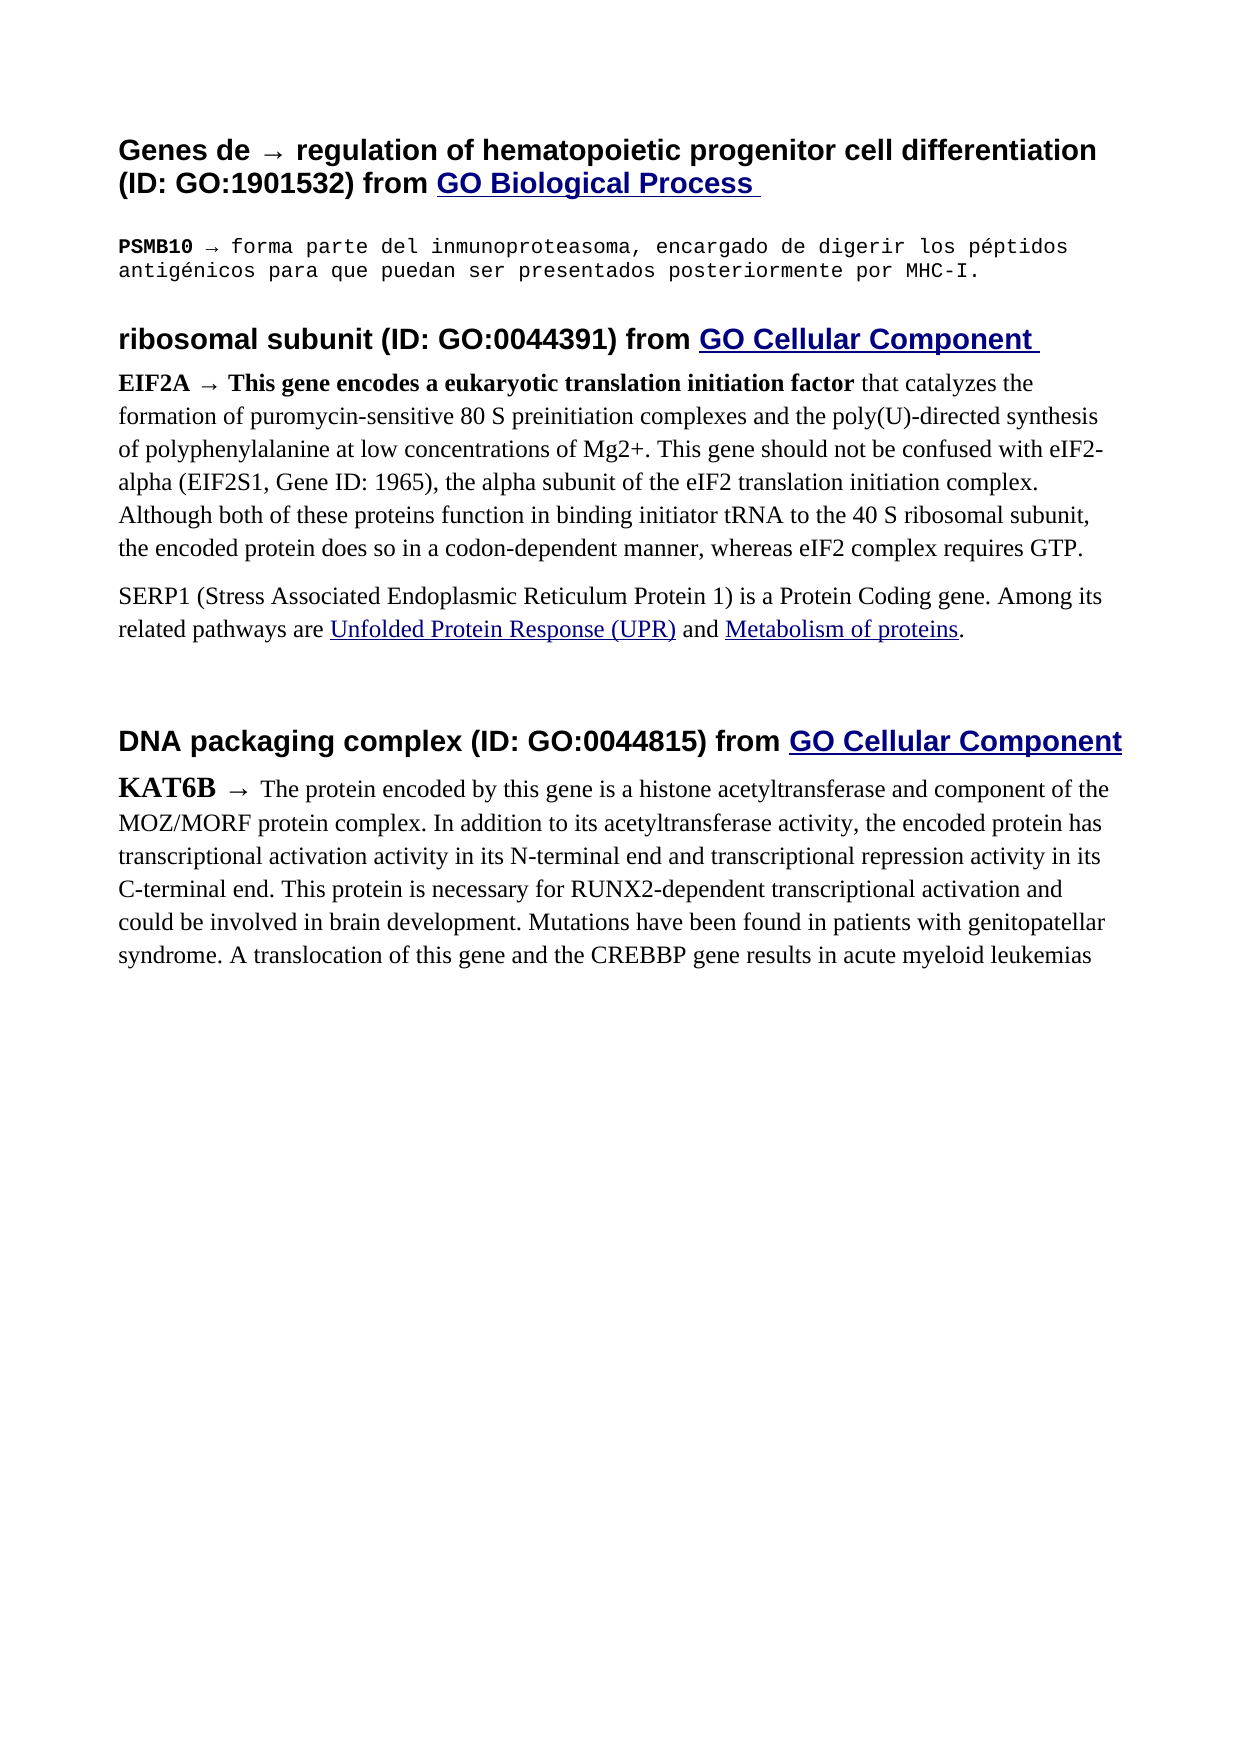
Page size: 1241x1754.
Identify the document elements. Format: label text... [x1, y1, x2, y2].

subtitle Genes de → regulation of hematopoietic progenitor cell differentiation (ID: GO:1901532) from GO Biological Process [118, 133, 1122, 200]
text KAT6B → The protein encoded by this gene is a histone acetyltransferase and component of the MOZ/MORF protein complex. In addition to its acetyltransferase activity, the encoded protein has transcriptional activation activity in its N-terminal end and transcriptional repression activity in its C-terminal end. This protein is necessary for RUNX2-dependent transcriptional activation and could be involved in brain development. Mutations have been found in patients with genitopatellar syndrome. A translocation of this gene and the CREBBP gene results in acute myeloid leukemias [118, 770, 1122, 969]
text EIF2A → This gene encodes a eukaryotic translation initiation factor that catalyzes the formation of puromycin-sensitive 80 S preinitiation complexes and the poly(U)-directed synthesis of polyphenylalanine at low concentrations of Mg2+. This gene should not be confused with eIF2-alpha (EIF2S1, Gene ID: 1965), the alpha subunit of the eIF2 translation initiation complex. Although both of these proteins function in binding initiator tRNA to the 40 S ribosomal subunit, the encoded protein does so in a codon-dependent manner, whereas eIF2 complex requires GTP. [118, 368, 1122, 562]
text SERP1 (Stress Associated Endoplasmic Reticulum Protein 1) is a Protein Coding gene. Among its related pathways are Unfolded Protein Response (UPR) and Metabolism of proteins. [118, 581, 1122, 643]
subtitle ribosomal subunit (ID: GO:0044391) from GO Cellular Component [118, 322, 1122, 356]
subtitle DNA packaging complex (ID: GO:0044815) from GO Cellular Component [118, 724, 1122, 757]
text PSMB10 → forma parte del inmunoproteasoma, encargado de digerir los péptidos antigénicos para que puedan ser presentados posteriormente por MHC-I. [118, 236, 1122, 284]
